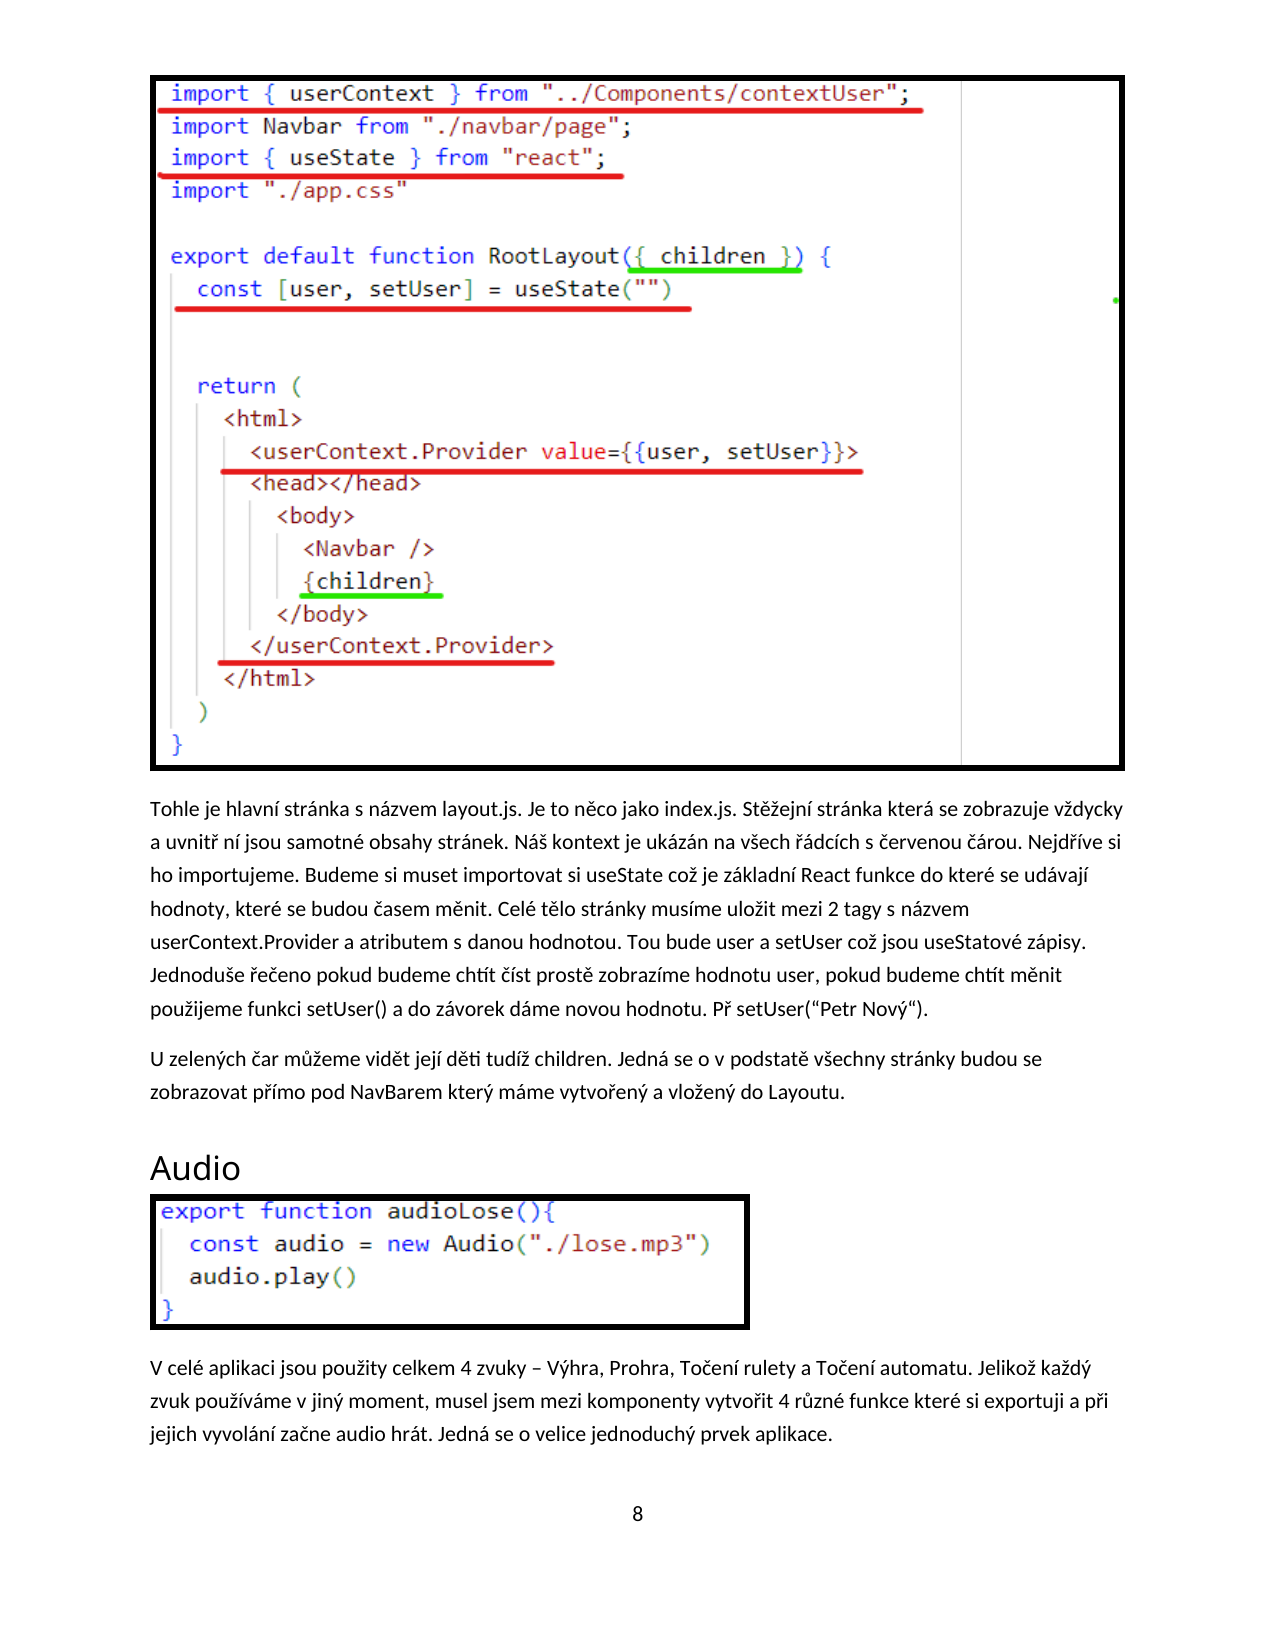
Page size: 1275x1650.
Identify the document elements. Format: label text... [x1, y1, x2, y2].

text Tohle je hlavní stránka s názvem layout.js. Je to něco jako index.js. Stěžejní stránka která se zobrazuje vždycky a uvnitř ní jsou samotné obsahy stránek. Náš kontext je ukázán na všech řádcích s červenou čárou. Nejdříve si ho importujeme. Budeme si muset importovat si useState což je základní React funkce do které se udávají hodnoty, které se budou časem měnit. Celé tělo stránky musíme uložit mezi 2 tagy s názvem userContext.Provider a atributem s danou hodnotou. Tou bude user a setUser což jsou useStatové zápisy. Jednoduše řečeno pokud budeme chtít číst prostě zobrazíme hodnotu user, pokud budeme chtít měnit použijeme funkci setUser() a do závorek dáme novou hodnotu. Př setUser(“Petr Nový“). [150, 795, 1125, 1021]
text U zelených čar můžeme vidět její děti tudíž children. Jedná se o v podstatě všechny stránky budou se zobrazovat přímo pod NavBarem který máme vytvořený a vložený do Layoutu. [150, 1045, 1125, 1105]
text V celé aplikaci jsou použity celkem 4 zvuky – Výhra, Prohra, Točení rulety a Točení automatu. Jelikož každý zvuk používáme v jiný moment, musel jsem mezi komponenty vytvořit 4 různé funkce které si exportuji a při jejich vyvolání začne audio hrát. Jedná se o velice jednoduchý prvek aplikace. [150, 1354, 1125, 1447]
subtitle Audio [150, 1145, 1125, 1190]
